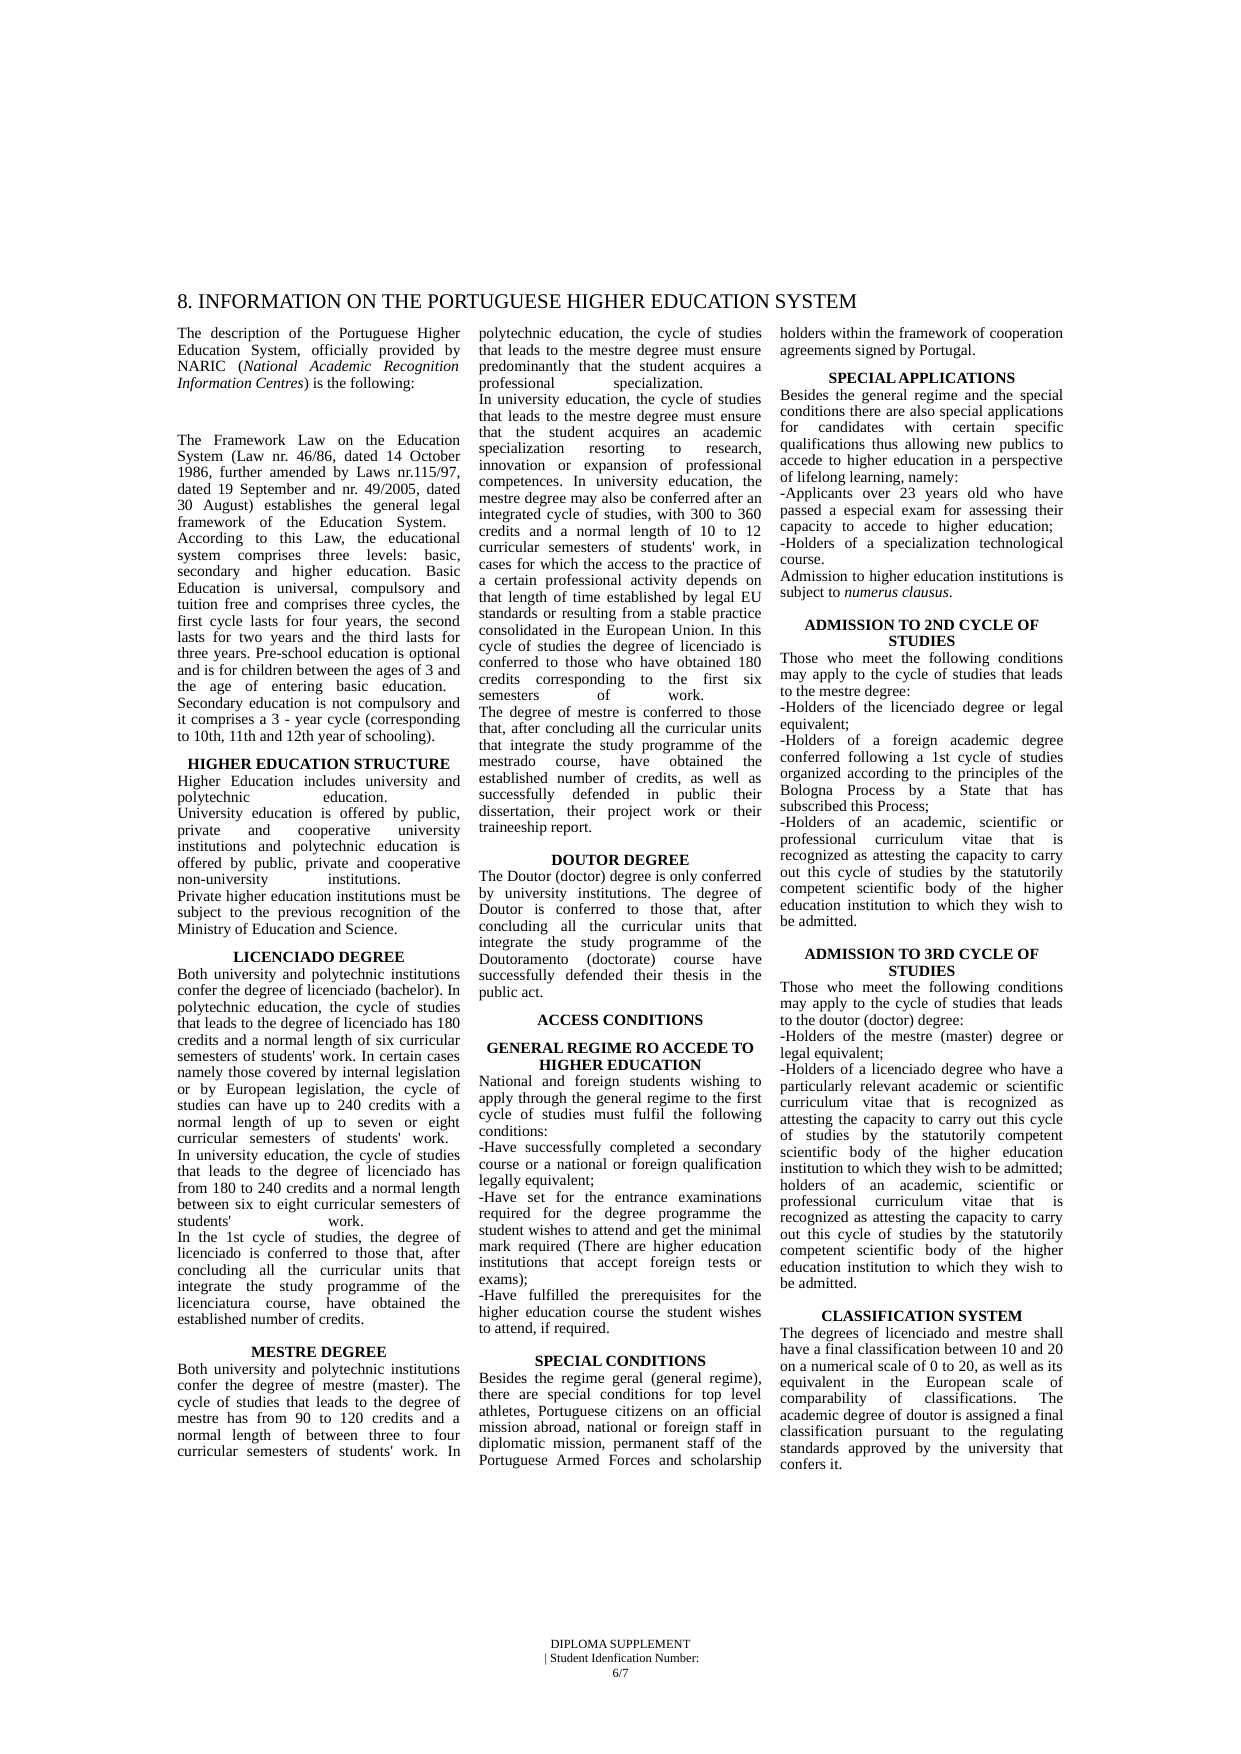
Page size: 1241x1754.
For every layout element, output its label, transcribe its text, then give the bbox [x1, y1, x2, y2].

text Besides the general regime and the special conditions there are also special applications for candidates with certain specific qualifications thus allowing new publics to accede to higher education in a perspective of lifelong learning, namely: [780, 387, 1063, 486]
text Higher Education includes university and polytechnic education. University education is offered by public, private and cooperative university institutions and polytechnic education is offered by public, private and cooperative non-university institutions. Private higher education institutions must be subject to the previous recognition of the Ministry of Education and Science. [177, 773, 461, 937]
text Both university and polytechnic institutions confer the degree of mestre (master). The cycle of studies that leads to the degree of mestre has from 90 to 120 credits and a normal length of between three to four curricular semesters of students' work. In [177, 1361, 461, 1460]
text Besides the regime geral (general regime), there are special conditions for top level athletes, Portuguese citizens on an official mission abroad, national or foreign staff in diplomatic mission, permanent staff of the Portuguese Armed Forces and scholarship [478, 1370, 762, 1469]
text -Applicants over 23 years old who have passed a especial exam for assessing their capacity to accede to higher education; -Holders of a specialization technological course. Admission to higher education institutions is subject to numerus clausus. [780, 486, 1063, 601]
text SPECIAL APPLICATIONS [780, 370, 1063, 387]
text -Holders of a licenciado degree who have a particularly relevant academic or scientific curriculum vitae that is recognized as attesting the capacity to carry out this cycle of studies by the statutorily competent scientific body of the higher education institution to which they wish to be admitted; holders of an academic, scientific or professional curriculum vitae that is recognized as attesting the capacity to carry out this cycle of studies by the statutorily competent scientific body of the higher education institution to which they wish to be admitted. [780, 1062, 1063, 1292]
text SPECIAL CONDITIONS [478, 1353, 762, 1370]
text HIGHER EDUCATION STRUCTURE [177, 756, 461, 773]
text -Holders of a foreign academic degree conferred following a 1st cycle of studies organized according to the principles of the Bologna Process by a State that has subscribed this Process; [780, 732, 1063, 815]
text The Doutor (doctor) degree is only conferred by university institutions. The degree of Doutor is conferred to those that, after concluding all the curricular units that integrate the study programme of the Doutoramento (doctorate) course have successfully defended their thesis in the public act. [478, 869, 762, 1000]
text ACCESS CONDITIONS [478, 1012, 762, 1029]
text DOUTOR DEGREE [478, 852, 762, 869]
text -Have fulfilled the prerequisites for the higher education course the student wishes to attend, if required. [478, 1288, 762, 1337]
text -Holders of the licenciado degree or legal equivalent; [780, 699, 1063, 732]
text GENERAL REGIME RO ACCEDE TO HIGHER EDUCATION [478, 1041, 762, 1074]
text polytechnic education, the cycle of studies that leads to the mestre degree must ensure predominantly that the student acquires a professional specialization. In university education, the cycle of studies that leads to the mestre degree must ensure that the student acquires an academic specialization resorting to research, innovation or expansion of professional competences. In university education, the mestre degree may also be conferred after an integrated cycle of studies, with 300 to 360 credits and a normal length of 10 to 12 curricular semesters of students' work, in cases for which the access to the practice of a certain professional activity depends on that length of time established by legal EU standards or resulting from a stable practice consolidated in the European Union. In this cycle of studies the degree of licenciado is conferred to those who have obtained 180 credits corresponding to the first six semesters of work. The degree of mestre is conferred to those that, after concluding all the curricular units that integrate the study programme of the mestrado course, have obtained the established number of credits, as well as successfully defended in public their dissertation, their project work or their traineeship report. [478, 326, 762, 836]
text Both university and polytechnic institutions confer the degree of licenciado (bachelor). In polytechnic education, the cycle of studies that leads to the degree of licenciado has 180 credits and a normal length of six curricular semesters of students' work. In certain cases namely those covered by internal legislation or by European legislation, the cycle of studies can have up to 240 credits with a normal length of up to seven or eight curricular semesters of students' work. In university education, the cycle of studies that leads to the degree of licenciado has from 180 to 240 credits and a normal length between six to eight curricular semesters of students' work. In the 1st cycle of studies, the degree of licenciado is conferred to those that, after concluding all the curricular units that integrate the study programme of the licenciatura course, have obtained the established number of credits. [177, 966, 461, 1328]
text ADMISSION TO 2ND CYCLE OF STUDIES [780, 617, 1063, 650]
text Those who meet the following conditions may apply to the cycle of studies that leads to the mestre degree: [780, 650, 1063, 699]
text -Holders of an academic, scientific or professional curriculum vitae that is recognized as attesting the capacity to carry out this cycle of studies by the statutorily competent scientific body of the higher education institution to which they wish to be admitted. [780, 815, 1063, 930]
text Those who meet the following conditions may apply to the cycle of studies that leads to the doutor (doctor) degree: [780, 979, 1063, 1029]
text LICENCIADO DEGREE [177, 949, 461, 966]
text The Framework Law on the Education System (Law nr. 46/86, dated 14 October 1986, further amended by Laws nr.115/97, dated 19 September and nr. 49/2005, dated 30 August) establishes the general legal framework of the Education System. According to this Law, the educational system comprises three levels: basic, secondary and higher education. Basic Education is universal, compulsory and tuition free and comprises three cycles, the first cycle lasts for four years, the second lasts for two years and the third lasts for three years. Pre-school education is optional and is for children between the ages of 3 and the age of entering basic education. Secondary education is not compulsory and it comprises a 3 - year cycle (corresponding to 10th, 11th and 12th year of schooling). [177, 432, 461, 744]
text holders within the framework of cooperation agreements signed by Portugal. [780, 326, 1063, 358]
text The degrees of licenciado and mestre shall have a final classification between 10 and 20 on a numerical scale of 0 to 20, as well as its equivalent in the European scale of comparability of classifications. The academic degree of doutor is assigned a final classification pursuant to the regulating standards approved by the university that confers it. [780, 1325, 1063, 1473]
text MESTRE DEGREE [177, 1344, 461, 1361]
text ADMISSION TO 3RD CYCLE OF STUDIES [780, 946, 1063, 979]
text -Have set for the entrance examinations required for the degree programme the student wishes to attend and get the minimal mark required (There are higher education institutions that accept foreign tests or exams); [478, 1189, 762, 1288]
text The description of the Portuguese Higher Education System, officially provided by NARIC (National Academic Recognition Information Centres) is the following: [177, 326, 461, 391]
text National and foreign students wishing to apply through the general regime to the first cycle of studies must fulfil the following conditions: -Have successfully completed a secondary course or a national or foreign qualification legally equivalent; [478, 1074, 762, 1189]
text -Holders of the mestre (master) degree or legal equivalent; [780, 1029, 1063, 1062]
text CLASSIFICATION SYSTEM [780, 1308, 1063, 1325]
